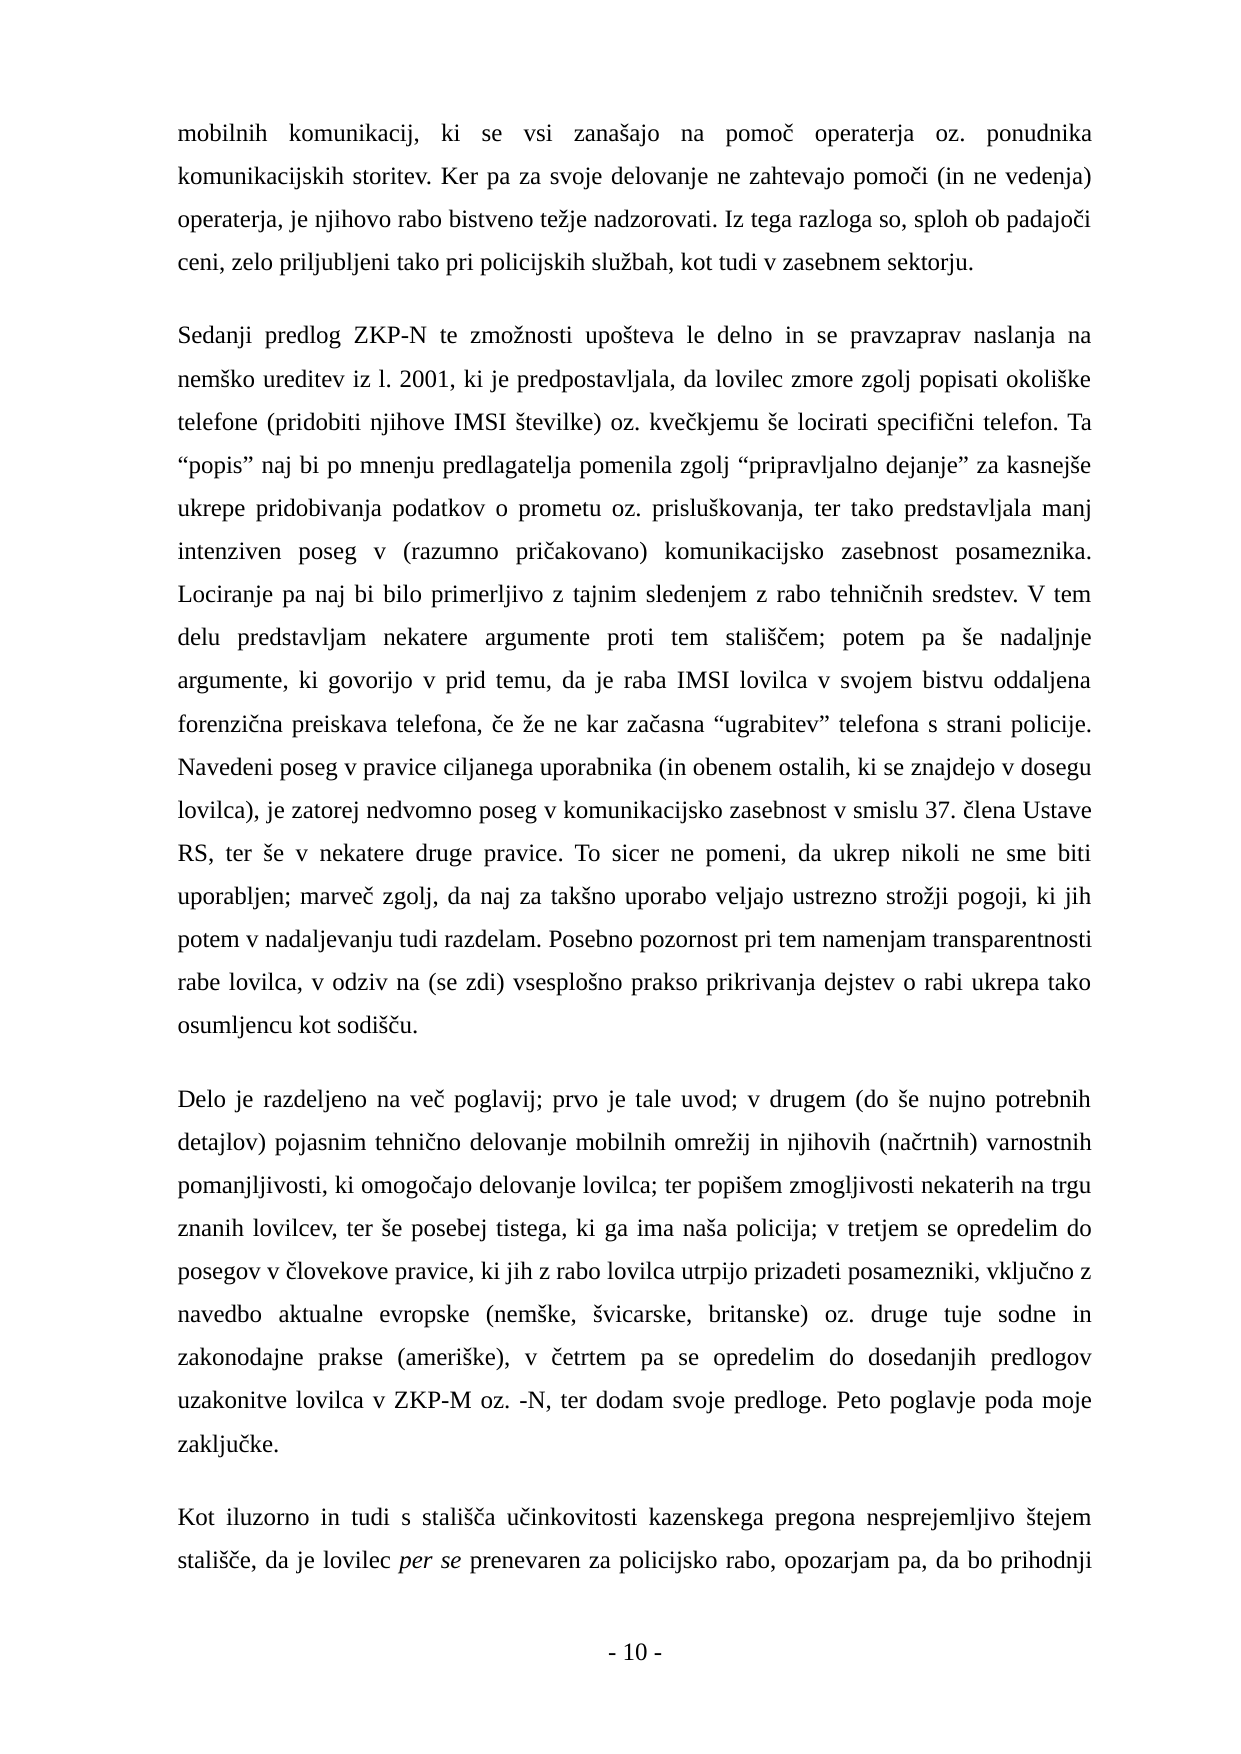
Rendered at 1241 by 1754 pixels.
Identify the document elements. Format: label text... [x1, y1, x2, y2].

text Kot iluzorno in tudi s stališča učinkovitosti kazenskega pregona nesprejemljivo štejem stališče, da je lovilec per se prenevaren za policijsko rabo, opozarjam pa, da bo prihodnji [177, 1502, 1093, 1574]
text Delo je razdeljeno na več poglavij; prvo je tale uvod; v drugem (do še nujno potrebnih detajlov) pojasnim tehnično delovanje mobilnih omrežij in njihovih (načrtnih) varnostnih pomanjljivosti, ki omogočajo delovanje lovilca; ter popišem zmogljivosti nekaterih na trgu znanih lovilcev, ter še posebej tistega, ki ga ima naša policija; v tretjem se opredelim do posegov v človekove pravice, ki jih z rabo lovilca utrpijo prizadeti posamezniki, vključno z navedbo aktualne evropske (nemške, švicarske, britanske) oz. druge tuje sodne in zakonodajne prakse (ameriške), v četrtem pa se opredelim do dosedanjih predlogov uzakonitve lovilca v ZKP-M oz. -N, ter dodam svoje predloge. Peto poglavje poda moje zaključke. [177, 1084, 1093, 1457]
text Sedanji predlog ZKP-N te zmožnosti upošteva le delno in se pravzaprav naslanja na nemško ureditev iz l. 2001, ki je predpostavljala, da lovilec zmore zgolj popisati okoliške telefone (pridobiti njihove IMSI številke) oz. kvečkjemu še locirati specifični telefon. Ta “popis” naj bi po mnenju predlagatelja pomenila zgolj “pripravljalno dejanje” za kasnejše ukrepe pridobivanja podatkov o prometu oz. prisluškovanja, ter tako predstavljala manj intenziven poseg v (razumno pričakovano) komunikacijsko zasebnost posameznika. Lociranje pa naj bi bilo primerljivo z tajnim sledenjem z rabo tehničnih sredstev. V tem delu predstavljam nekatere argumente proti tem stališčem; potem pa še nadaljnje argumente, ki govorijo v prid temu, da je raba IMSI lovilca v svojem bistvu oddaljena forenzična preiskava telefona, če že ne kar začasna “ugrabitev” telefona s strani policije. Navedeni poseg v pravice ciljanega uporabnika (in obenem ostalih, ki se znajdejo v dosegu lovilca), je zatorej nedvomno poseg v komunikacijsko zasebnost v smislu 37. člena Ustave RS, ter še v nekatere druge pravice. To sicer ne pomeni, da ukrep nikoli ne sme biti uporabljen; marveč zgolj, da naj za takšno uporabo veljajo ustrezno strožji pogoji, ki jih potem v nadaljevanju tudi razdelam. Posebno pozornost pri tem namenjam transparentnosti rabe lovilca, v odziv na (se zdi) vsesplošno prakso prikrivanja dejstev o rabi ukrepa tako osumljencu kot sodišču. [177, 321, 1093, 1039]
text mobilnih komunikacij, ki se vsi zanašajo na pomoč operaterja oz. ponudnika komunikacijskih storitev. Ker pa za svoje delovanje ne zahtevajo pomoči (in ne vedenja) operaterja, je njihovo rabo bistveno težje nadzorovati. Iz tega razloga so, sploh ob padajoči ceni, zelo priljubljeni tako pri policijskih službah, kot tudi v zasebnem sektorju. [177, 118, 1093, 276]
